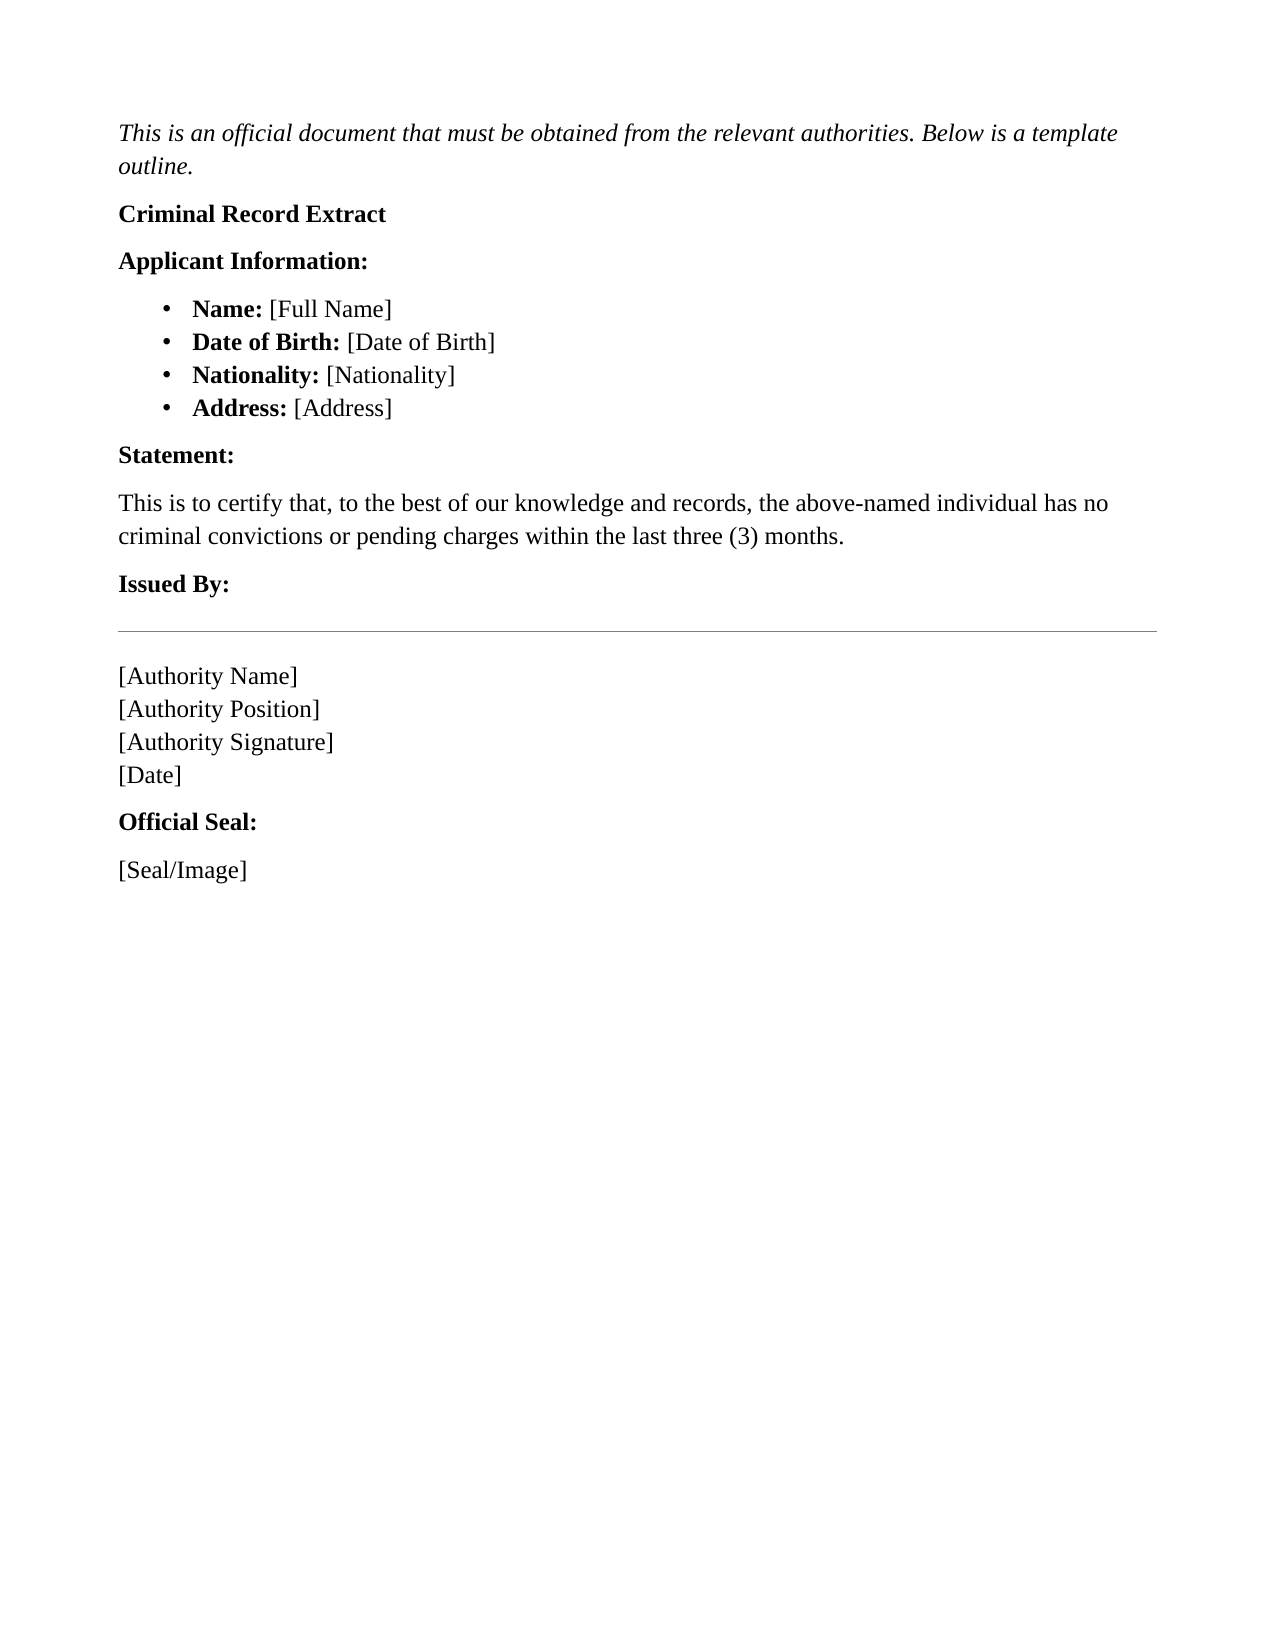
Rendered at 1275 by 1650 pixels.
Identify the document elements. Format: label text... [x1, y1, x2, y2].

text Issued By: [118, 569, 1157, 598]
text [Authority Name] [Authority Position] [Authority Signature] [Date] [118, 661, 1157, 788]
text This is to certify that, to the best of our knowledge and records, the above-named individual has no criminal convictions or pending charges within the last three (3) months. [118, 488, 1157, 550]
text Criminal Record Extract [118, 199, 1157, 227]
text [Seal/Image] [118, 855, 1157, 884]
list Name: [Full Name] [162, 294, 1157, 323]
list Date of Birth: [Date of Birth] [162, 327, 1157, 356]
text Official Seal: [118, 807, 1157, 836]
text This is an official document that must be obtained from the relevant authorities. Below is a template outline. [118, 118, 1157, 180]
list Address: [Address] [162, 393, 1157, 422]
text Applicant Information: [118, 246, 1157, 275]
text Statement: [118, 441, 1157, 469]
list Nationality: [Nationality] [162, 360, 1157, 389]
